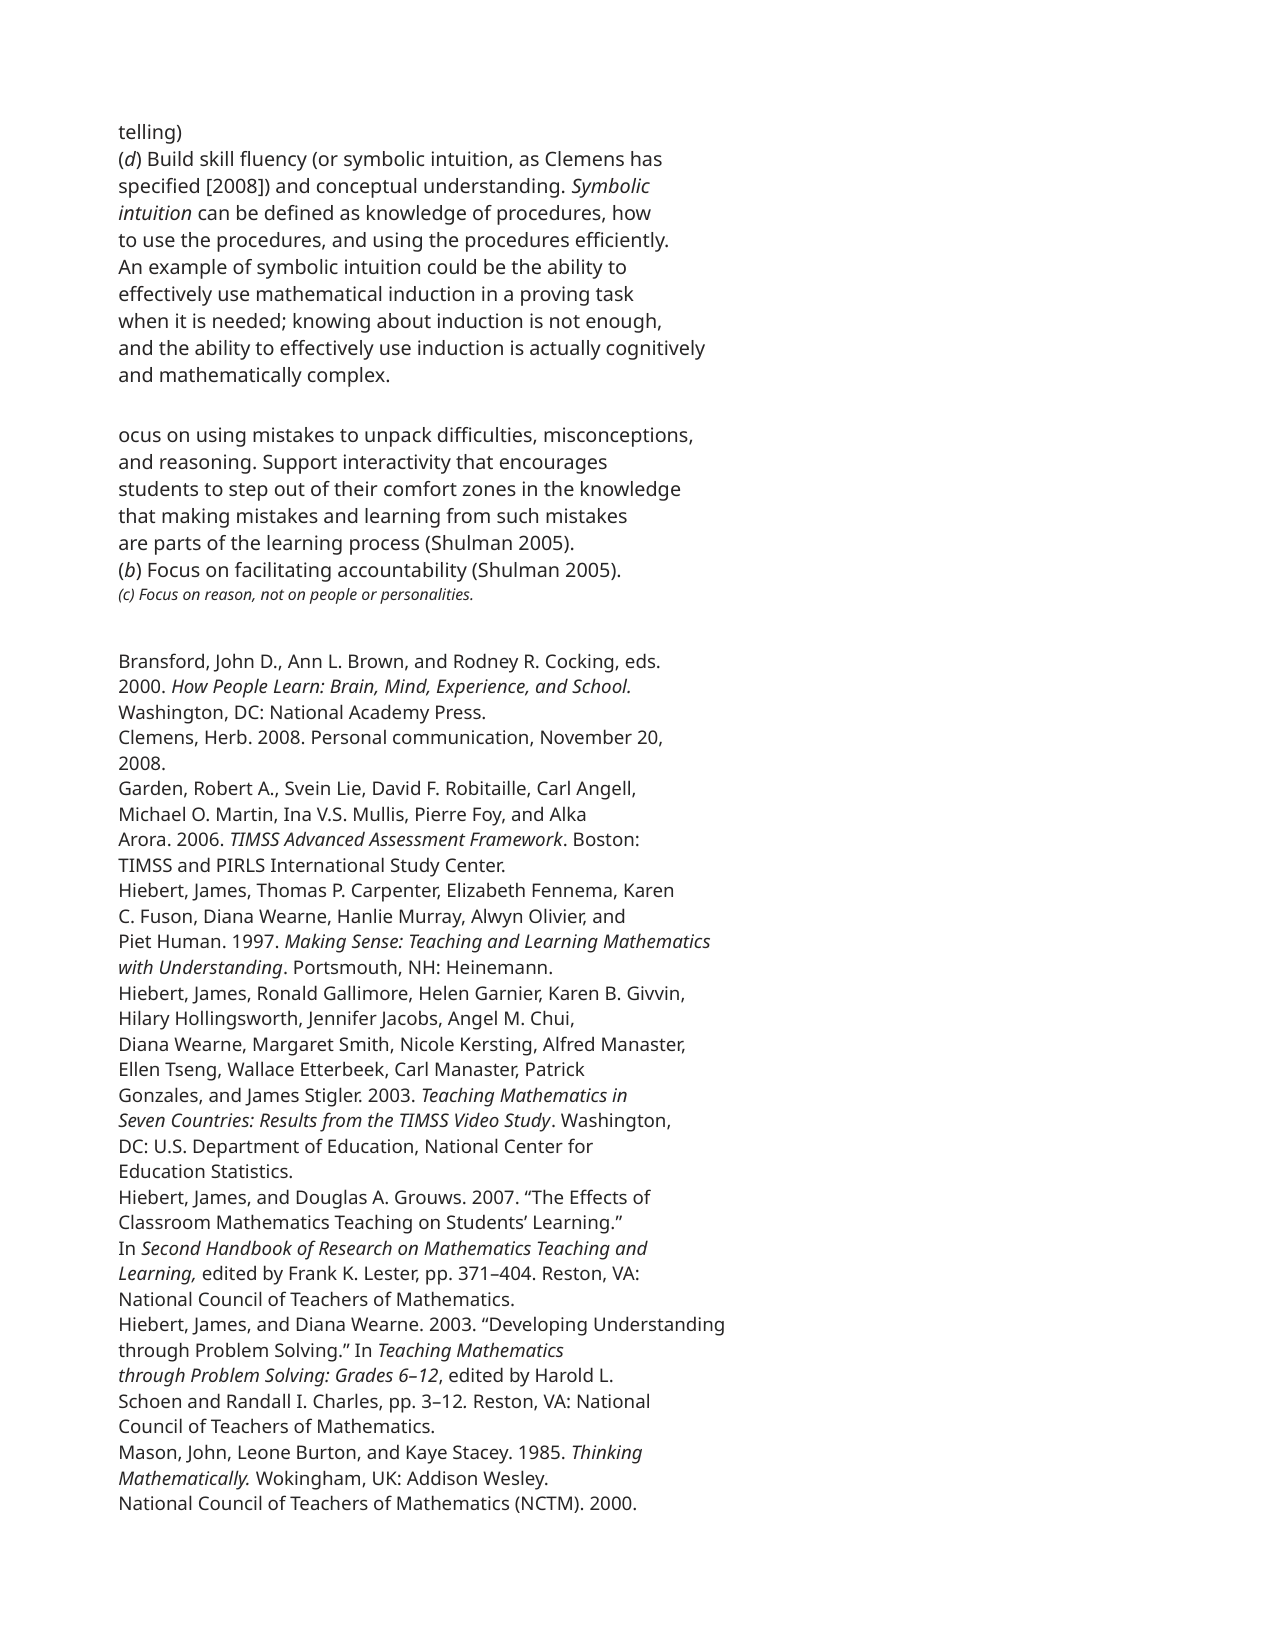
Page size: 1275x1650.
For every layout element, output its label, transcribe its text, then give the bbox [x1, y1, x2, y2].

text National Council of Teachers of Mathematics (NCTM). 2000. [118, 1490, 1157, 1516]
text DC: U.S. Department of Education, National Center for [118, 1133, 1157, 1158]
text Hiebert, James, Thomas P. Carpenter, Elizabeth Fennema, Karen [118, 878, 1157, 903]
text Seven Countries: Results from the TIMSS Video Study. Washington, [118, 1107, 1157, 1133]
text and mathematically complex. [118, 361, 1157, 388]
text C. Fuson, Diana Wearne, Hanlie Murray, Alwyn Olivier, and [118, 903, 1157, 929]
text through Problem Solving.” In Teaching Mathematics [118, 1337, 1157, 1363]
text Schoen and Randall I. Charles, pp. 3–12. Reston, VA: National [118, 1388, 1157, 1414]
text An example of symbolic intuition could be the ability to [118, 253, 1157, 280]
text students to step out of their comfort zones in the knowledge [118, 475, 1157, 502]
text Hiebert, James, and Diana Wearne. 2003. “Developing Understanding [118, 1312, 1157, 1337]
text (b) Focus on facilitating accountability (Shulman 2005). [118, 556, 1157, 583]
text and reasoning. Support interactivity that encourages [118, 448, 1157, 475]
text Arora. 2006. TIMSS Advanced Assessment Framework. Boston: [118, 827, 1157, 852]
text Mason, John, Leone Burton, and Kaye Stacey. 1985. Thinking [118, 1439, 1157, 1465]
text Michael O. Martin, Ina V.S. Mullis, Pierre Foy, and Alka [118, 801, 1157, 827]
text Clemens, Herb. 2008. Personal communication, November 20, [118, 725, 1157, 750]
text Ellen Tseng, Wallace Etterbeek, Carl Manaster, Patrick [118, 1056, 1157, 1082]
text are parts of the learning process (Shulman 2005). [118, 529, 1157, 556]
text Washington, DC: National Academy Press. [118, 699, 1157, 725]
text Classroom Mathematics Teaching on Students’ Learning.” [118, 1209, 1157, 1235]
text Diana Wearne, Margaret Smith, Nicole Kersting, Alfred Manaster, [118, 1031, 1157, 1056]
text Garden, Robert A., Svein Lie, David F. Robitaille, Carl Angell, [118, 776, 1157, 801]
text In Second Handbook of Research on Mathematics Teaching and [118, 1235, 1157, 1261]
text Bransford, John D., Ann L. Brown, and Rodney R. Cocking, eds. [118, 648, 1157, 674]
text Piet Human. 1997. Making Sense: Teaching and Learning Mathematics [118, 929, 1157, 954]
text Council of Teachers of Mathematics. [118, 1414, 1157, 1439]
text ocus on using mistakes to unpack difficulties, misconceptions, [118, 421, 1157, 448]
text when it is needed; knowing about induction is not enough, [118, 307, 1157, 334]
text Mathematically. Wokingham, UK: Addison Wesley. [118, 1465, 1157, 1490]
text to use the procedures, and using the procedures efficiently. [118, 226, 1157, 253]
text effectively use mathematical induction in a proving task [118, 280, 1157, 307]
text Gonzales, and James Stigler. 2003. Teaching Mathematics in [118, 1082, 1157, 1107]
text intuition can be defined as knowledge of procedures, how [118, 199, 1157, 226]
text 2000. How People Learn: Brain, Mind, Experience, and School. [118, 674, 1157, 699]
text 2008. [118, 750, 1157, 776]
text Hiebert, James, Ronald Gallimore, Helen Garnier, Karen B. Givvin, [118, 980, 1157, 1005]
text that making mistakes and learning from such mistakes [118, 502, 1157, 529]
text through Problem Solving: Grades 6–12, edited by Harold L. [118, 1363, 1157, 1388]
text Education Statistics. [118, 1158, 1157, 1184]
text (c) Focus on reason, not on people or personalities. [118, 583, 1157, 615]
text and the ability to effectively use induction is actually cognitively [118, 334, 1157, 361]
text specified [2008]) and conceptual understanding. Symbolic [118, 172, 1157, 199]
text Learning, edited by Frank K. Lester, pp. 371–404. Reston, VA: [118, 1261, 1157, 1286]
text Hilary Hollingsworth, Jennifer Jacobs, Angel M. Chui, [118, 1005, 1157, 1031]
text National Council of Teachers of Mathematics. [118, 1286, 1157, 1312]
text Hiebert, James, and Douglas A. Grouws. 2007. “The Effects of [118, 1184, 1157, 1209]
text (d) Build skill fluency (or symbolic intuition, as Clemens has [118, 145, 1157, 172]
text with Understanding. Portsmouth, NH: Heinemann. [118, 954, 1157, 980]
text TIMSS and PIRLS International Study Center. [118, 852, 1157, 878]
text telling) [118, 118, 1157, 145]
